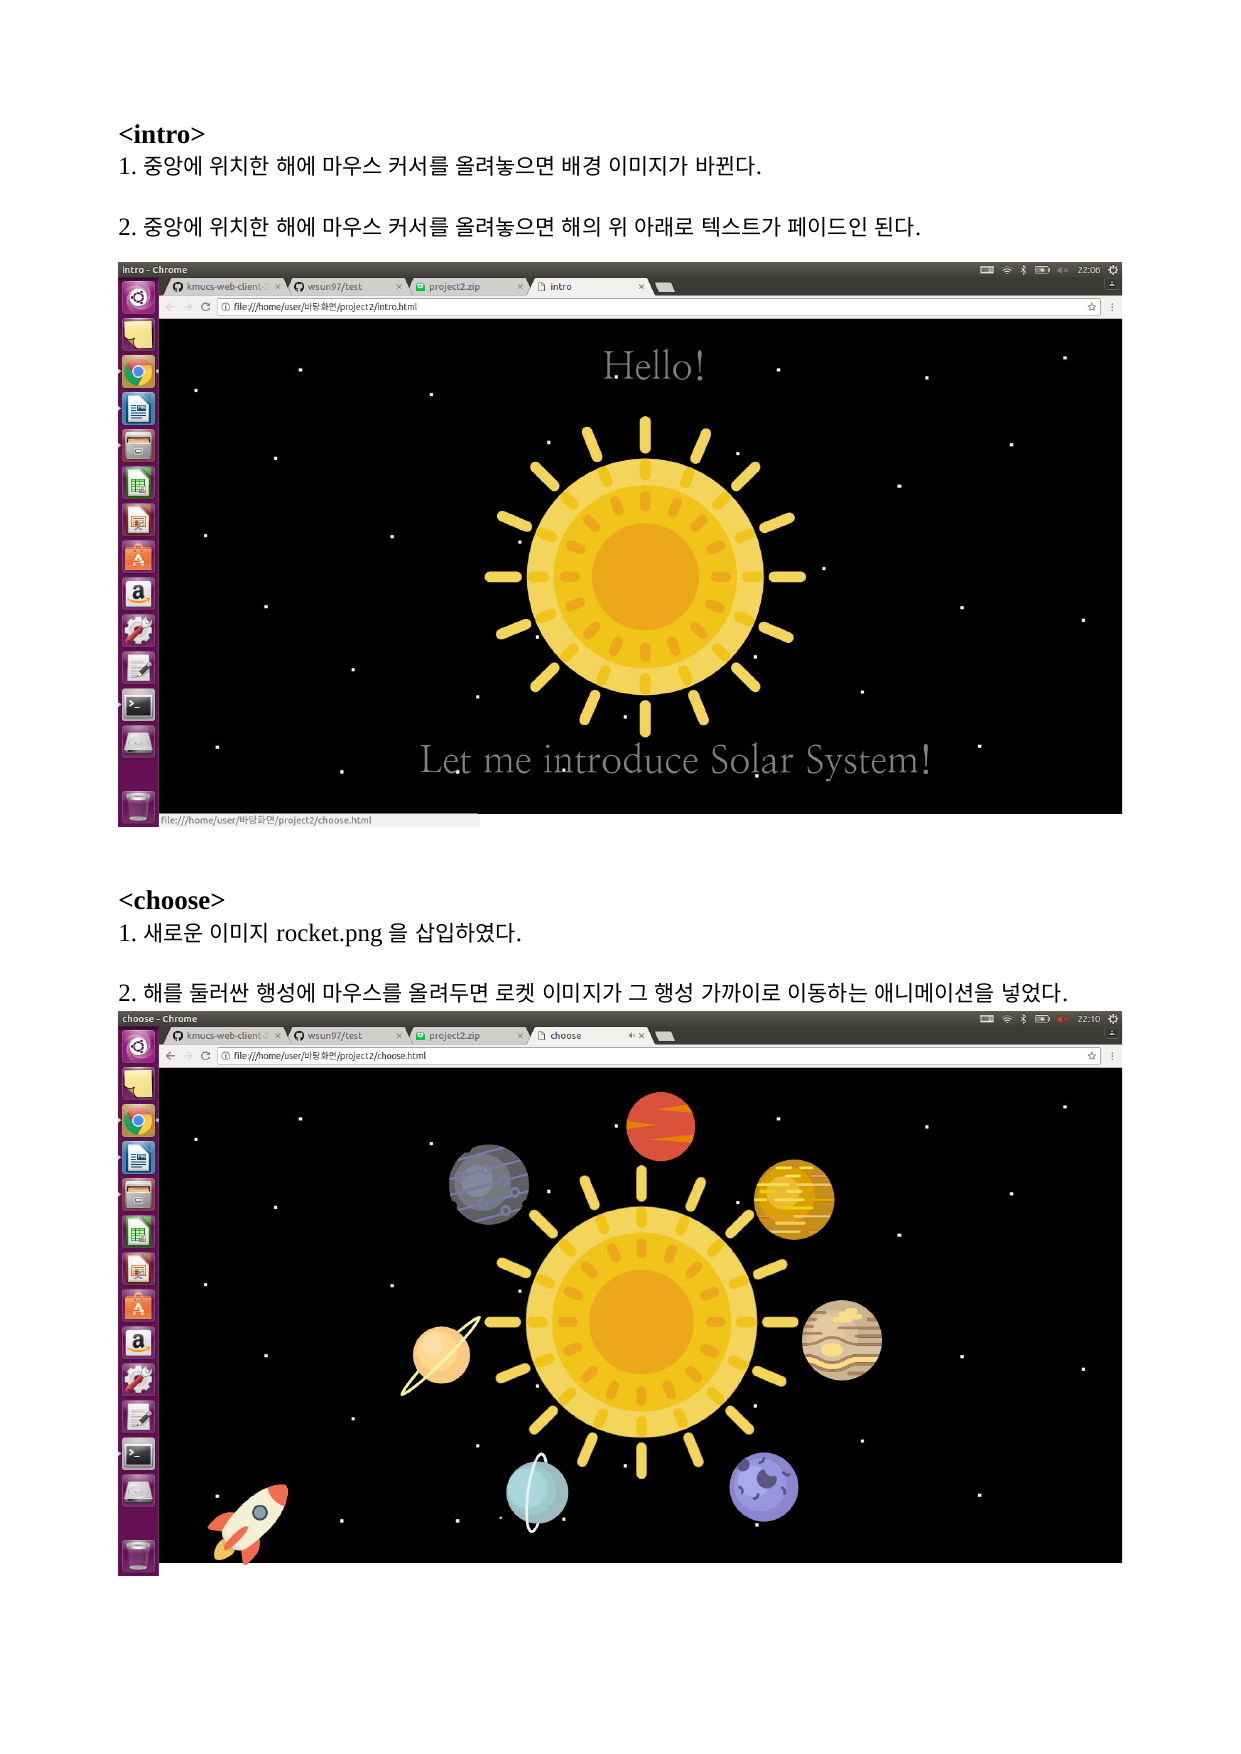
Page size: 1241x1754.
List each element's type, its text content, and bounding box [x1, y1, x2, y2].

picture [118, 262, 1123, 827]
text 2. 중앙에 위치한 해에 마우스 커서를 올려놓으면 해의 위 아래로 텍스트가 페이드인 된다. [118, 210, 1122, 241]
text <choose> [118, 884, 1122, 916]
picture [118, 1011, 1123, 1576]
text 1. 새로운 이미지 rocket.png 을 삽입하였다. [118, 916, 1122, 947]
text 2. 해를 둘러싼 행성에 마우스를 올려두면 로켓 이미지가 그 행성 가까이로 이동하는 애니메이션을 넣었다. [118, 976, 1122, 1008]
text 1. 중앙에 위치한 해에 마우스 커서를 올려놓으면 배경 이미지가 바뀐다. [118, 149, 1122, 181]
text <intro> [118, 118, 1122, 149]
